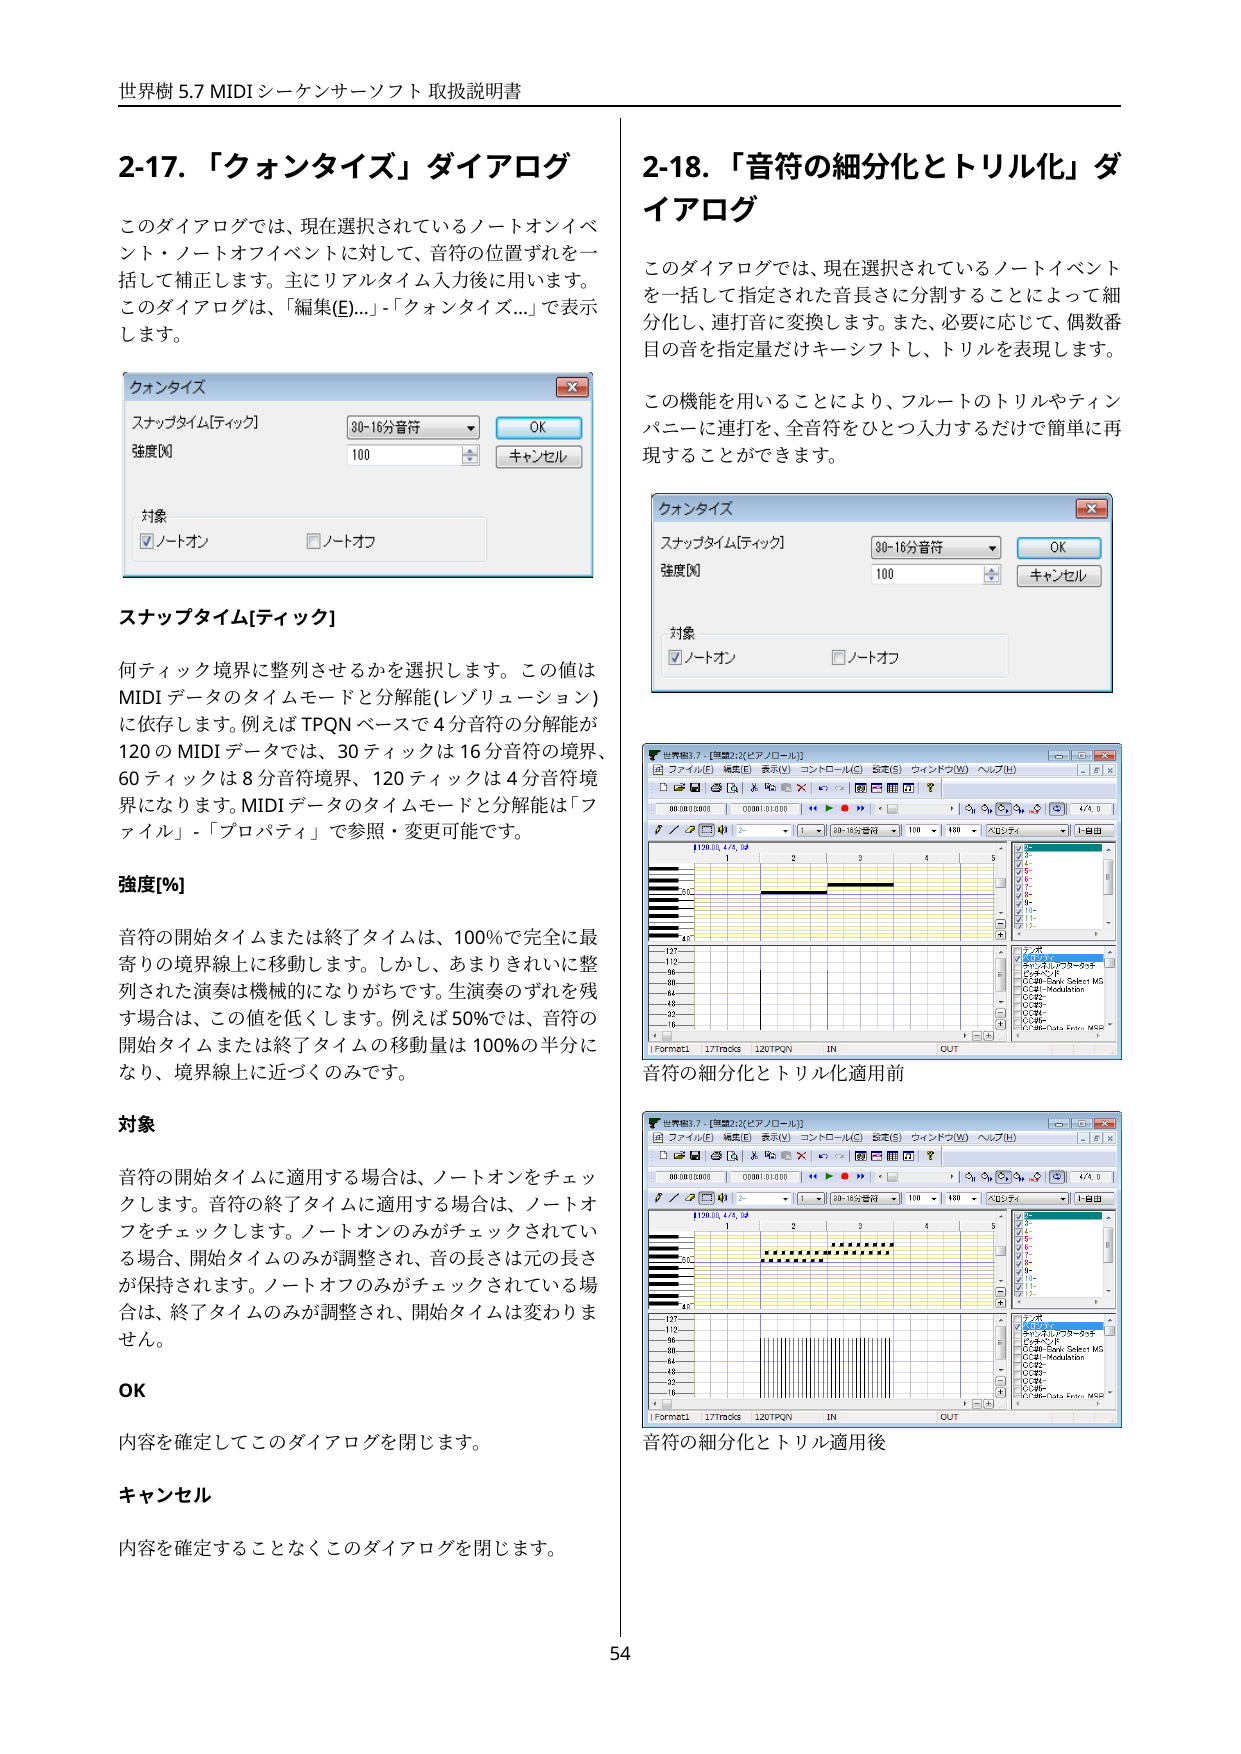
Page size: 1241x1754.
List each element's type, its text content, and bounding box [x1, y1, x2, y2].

subtitle 2-18. 「音符の細分化とトリル化」ダイアログ [642, 144, 1122, 228]
text 音符の細分化とトリル化適用前 [642, 1060, 1122, 1086]
text 音符の開始タイムまたは終了タイムは、100％で完全に最寄りの境界線上に移動します。しかし、あまりきれいに整列された演奏は機械的になりがちです。生演奏のずれを残す場合は、この値を低くします。例えば50%では、音符の開始タイムまたは終了タイムの移動量は100%の半分になり、境界線上に近づくのみです。 [118, 923, 598, 1084]
picture [642, 743, 1122, 1060]
subtitle 2-17. 「クォンタイズ」ダイアログ [118, 144, 598, 186]
text 音符の細分化とトリル適用後 [642, 1428, 1122, 1454]
text OK [118, 1377, 598, 1403]
text スナップタイム[ティック] [118, 603, 598, 630]
text 音符の開始タイムに適用する場合は、ノートオンをチェックします。音符の終了タイムに適用する場合は、ノートオフをチェックします。ノートオンのみがチェックされている場合、開始タイムのみが調整され、音の長さは元の長さが保持されます。ノートオフのみがチェックされている場合は、終了タイムのみが調整され、開始タイムは変わりません。 [118, 1163, 598, 1352]
picture [642, 1111, 1122, 1428]
picture [651, 493, 1113, 693]
text 内容を確定してこのダイアログを閉じます。 [118, 1428, 598, 1455]
text キャンセル [118, 1481, 598, 1508]
text 何ティック境界に整列させるかを選択します。この値はMIDIデータのタイムモードと分解能(レゾリューション)に依存します。例えばTPQNベースで4分音符の分解能が120のMIDIデータでは、30ティックは16分音符の境界、60ティックは8分音符境界、120ティックは4分音符境界になります。MIDIデータのタイムモードと分解能は「ファイル」-「プロパティ」で参照・変更可能です。 [118, 656, 598, 844]
text 内容を確定することなくこのダイアログを閉じます。 [118, 1533, 598, 1560]
text 強度[%] [118, 870, 598, 897]
text この機能を用いることにより、フルートのトリルやティンパニーに連打を、全音符をひとつ入力するだけで簡単に再現することができます。 [642, 387, 1122, 468]
text 対象 [118, 1110, 598, 1137]
text このダイアログでは、現在選択されているノートオンイベント・ノートオフイベントに対して、音符の位置ずれを一括して補正します。主にリアルタイム入力後に用います。このダイアログは、「編集(E)...」-「クォンタイズ...」で表示します。 [118, 212, 598, 346]
text このダイアログでは、現在選択されているノートイベントを一括して指定された音長さに分割することによって細分化し、連打音に変換します。また、必要に応じて、偶数番目の音を指定量だけキーシフトし、トリルを表現します。 [642, 254, 1122, 362]
picture [122, 372, 594, 578]
